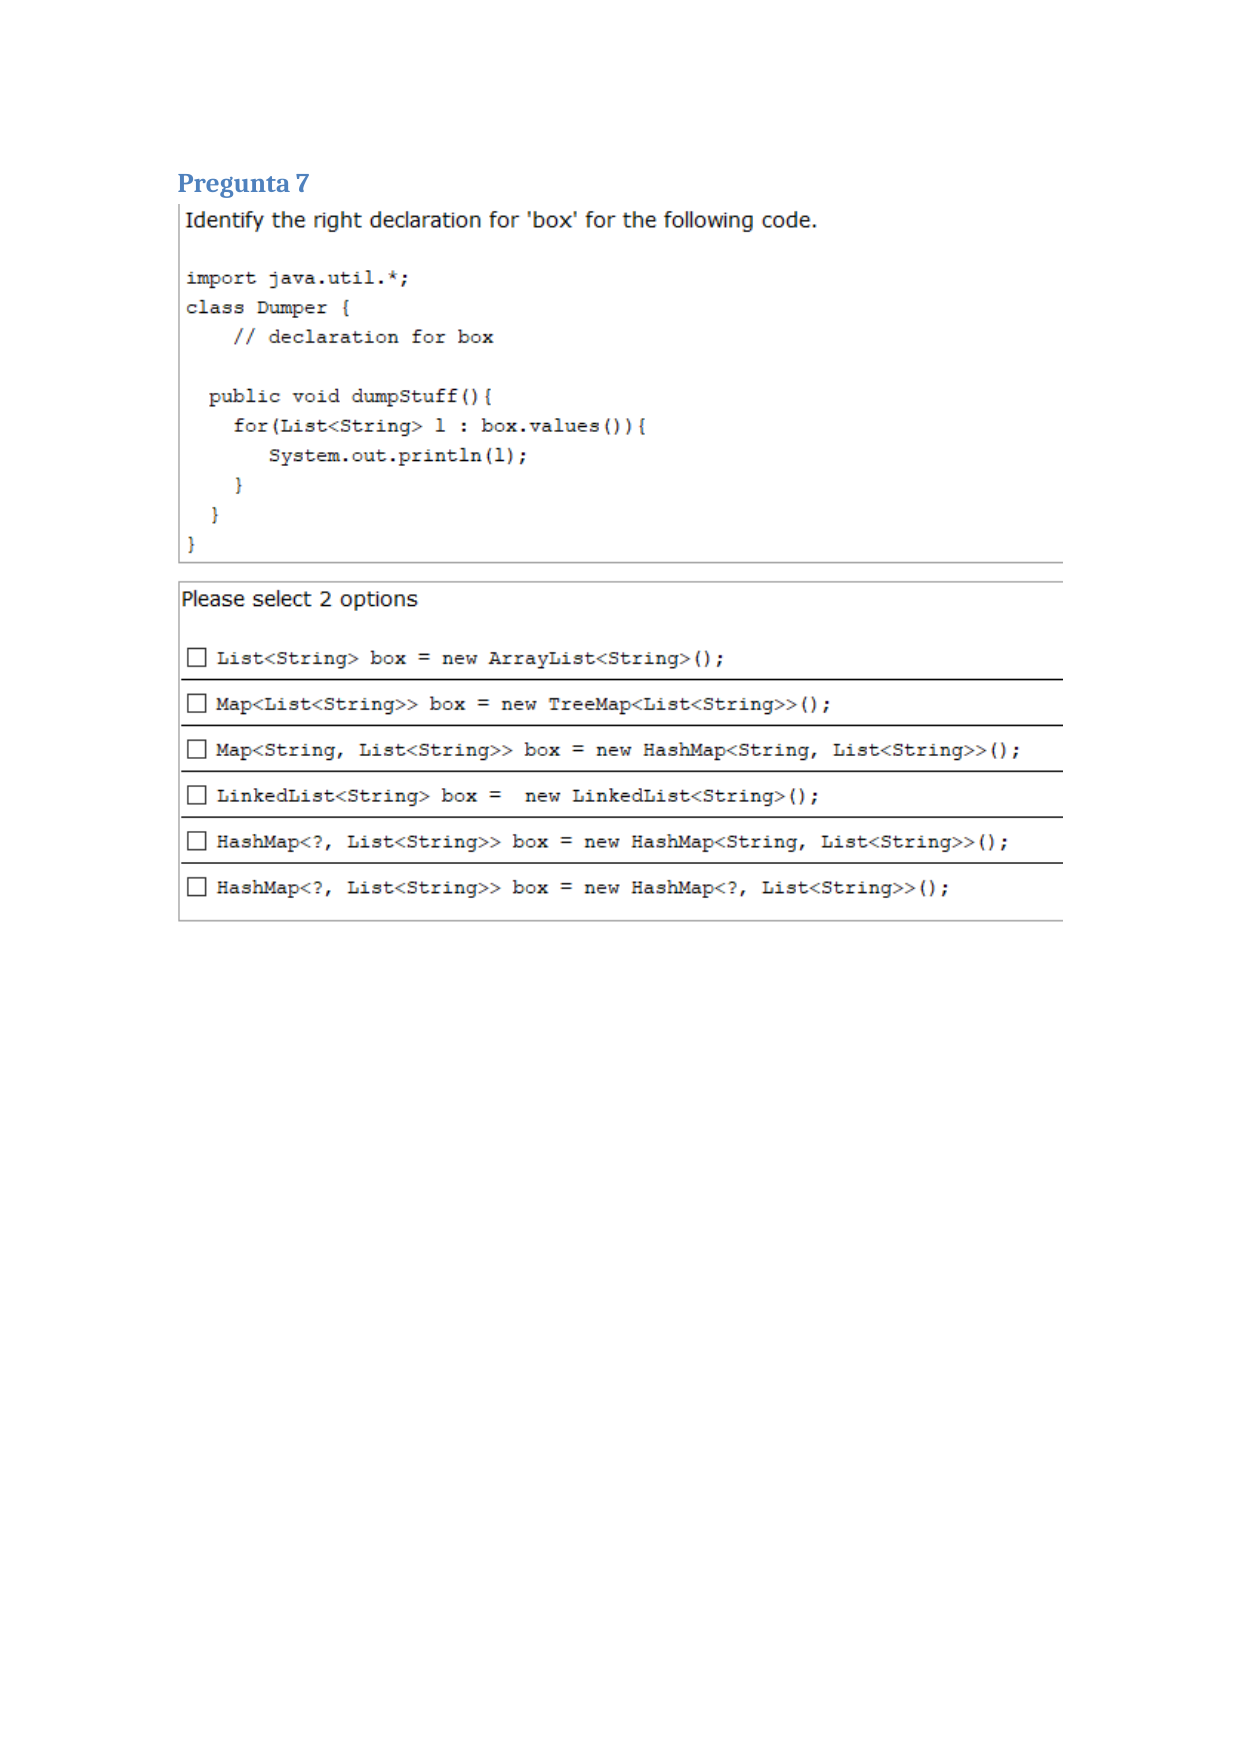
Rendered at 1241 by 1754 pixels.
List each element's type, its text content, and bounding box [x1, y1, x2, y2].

subtitle Pregunta 7 [177, 168, 1063, 199]
picture [177, 204, 1063, 938]
